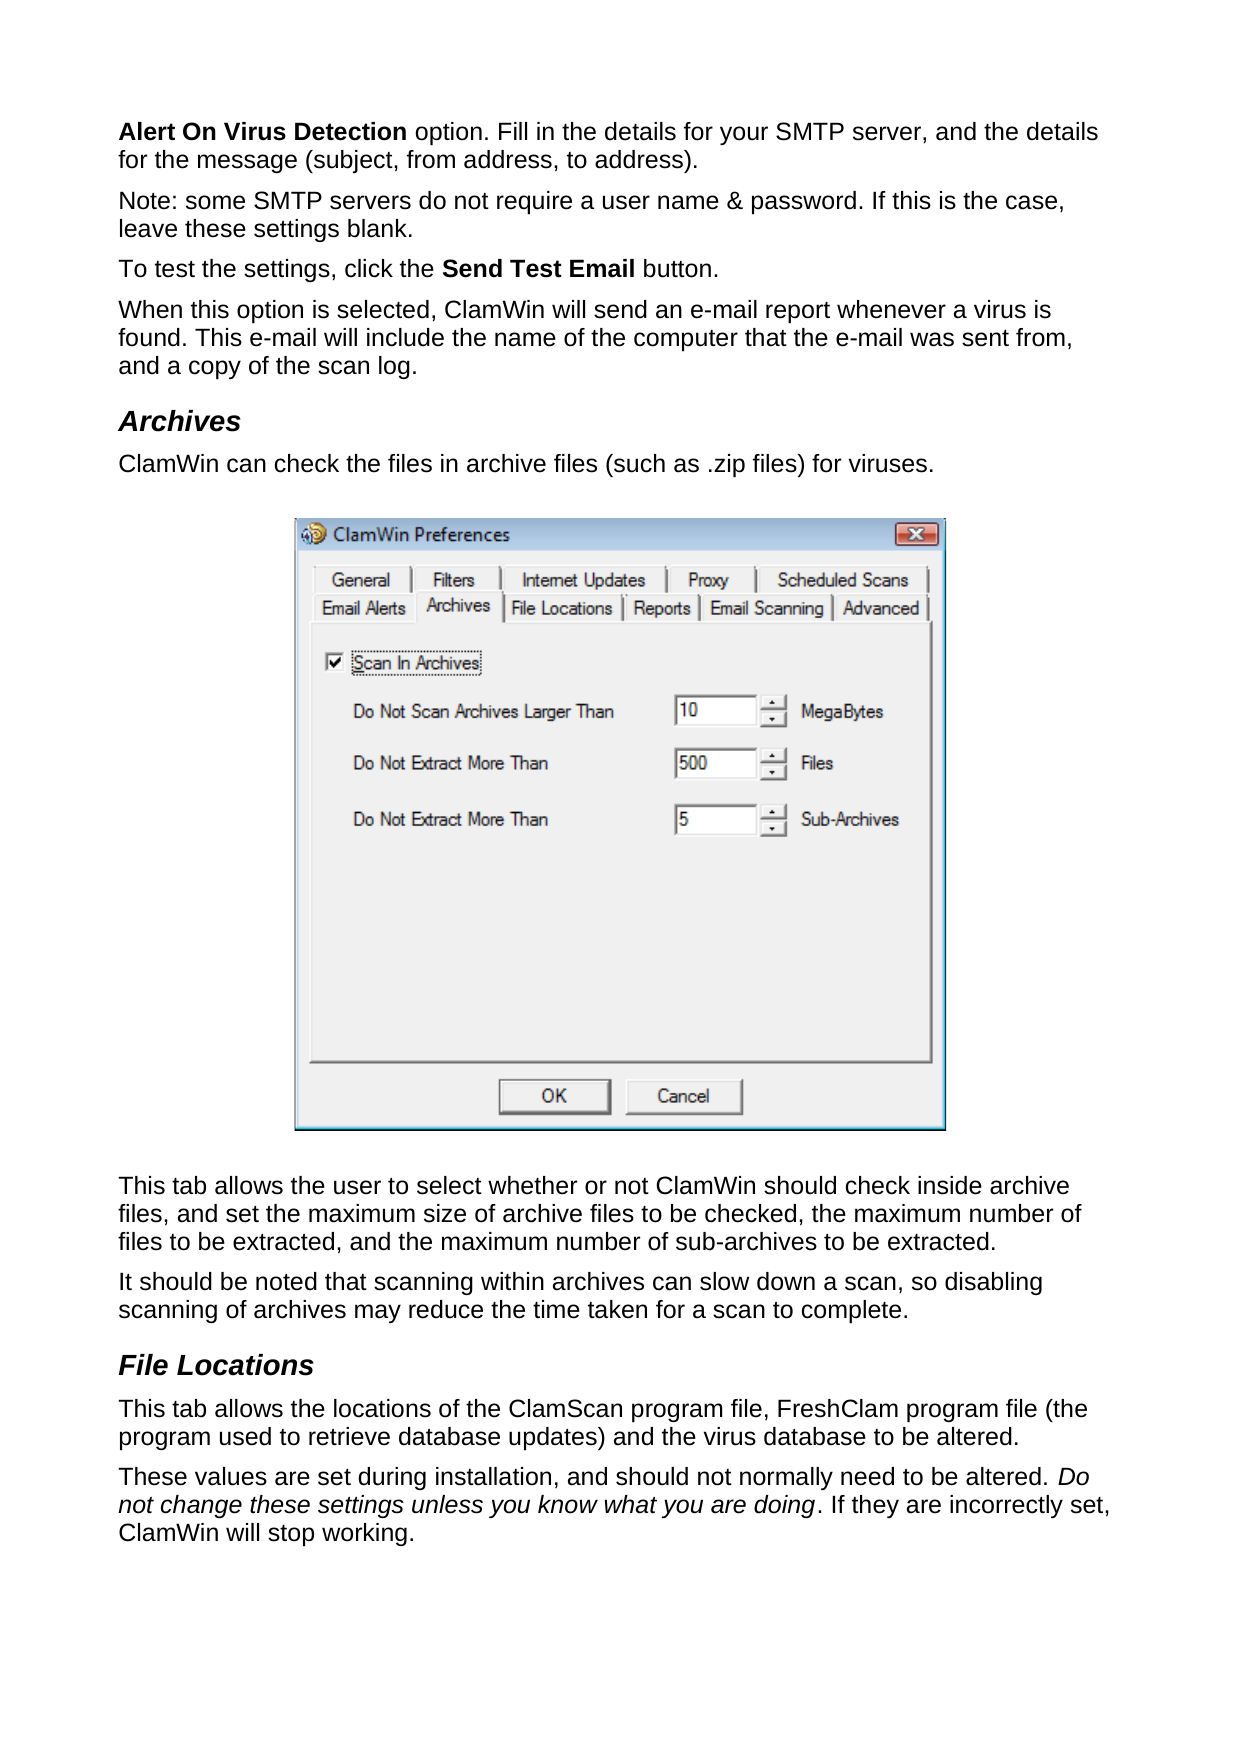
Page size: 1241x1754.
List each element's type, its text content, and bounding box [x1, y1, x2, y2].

text It should be noted that scanning within archives can slow down a scan, so disabling scanning of archives may reduce the time taken for a scan to complete. [118, 1268, 1122, 1324]
text Alert On Virus Detection option. Fill in the details for your SMTP server, and the details for the message (subject, from address, to address). [118, 118, 1122, 174]
text Note: some SMTP servers do not require a user name & password. If this is the case, leave these settings blank. [118, 187, 1122, 243]
text This tab allows the locations of the ClamScan program file, FreshClam program file (the program used to retrieve database updates) and the virus database to be altered. [118, 1394, 1122, 1450]
picture [294, 518, 947, 1131]
text To test the settings, click the Send Test Email button. [118, 255, 1122, 283]
text ClamWin can check the files in archive files (such as .zip files) for viruses. [118, 450, 1122, 478]
subtitle File Locations [118, 1349, 1122, 1382]
subtitle Archives [118, 405, 1122, 437]
text This tab allows the user to select whether or not ClamWin should check inside archive files, and set the maximum size of archive files to be checked, the maximum number of files to be extracted, and the maximum number of sub-archives to be extracted. [118, 1172, 1122, 1256]
text These values are set during installation, and should not normally need to be altered. Do not change these settings unless you know what you are doing. If they are incorrectly set, ClamWin will stop working. [118, 1463, 1122, 1547]
text When this option is selected, ClamWin will send an e-mail report whenever a virus is found. This e-mail will include the name of the computer that the e-mail was sent from, and a copy of the scan log. [118, 296, 1122, 380]
